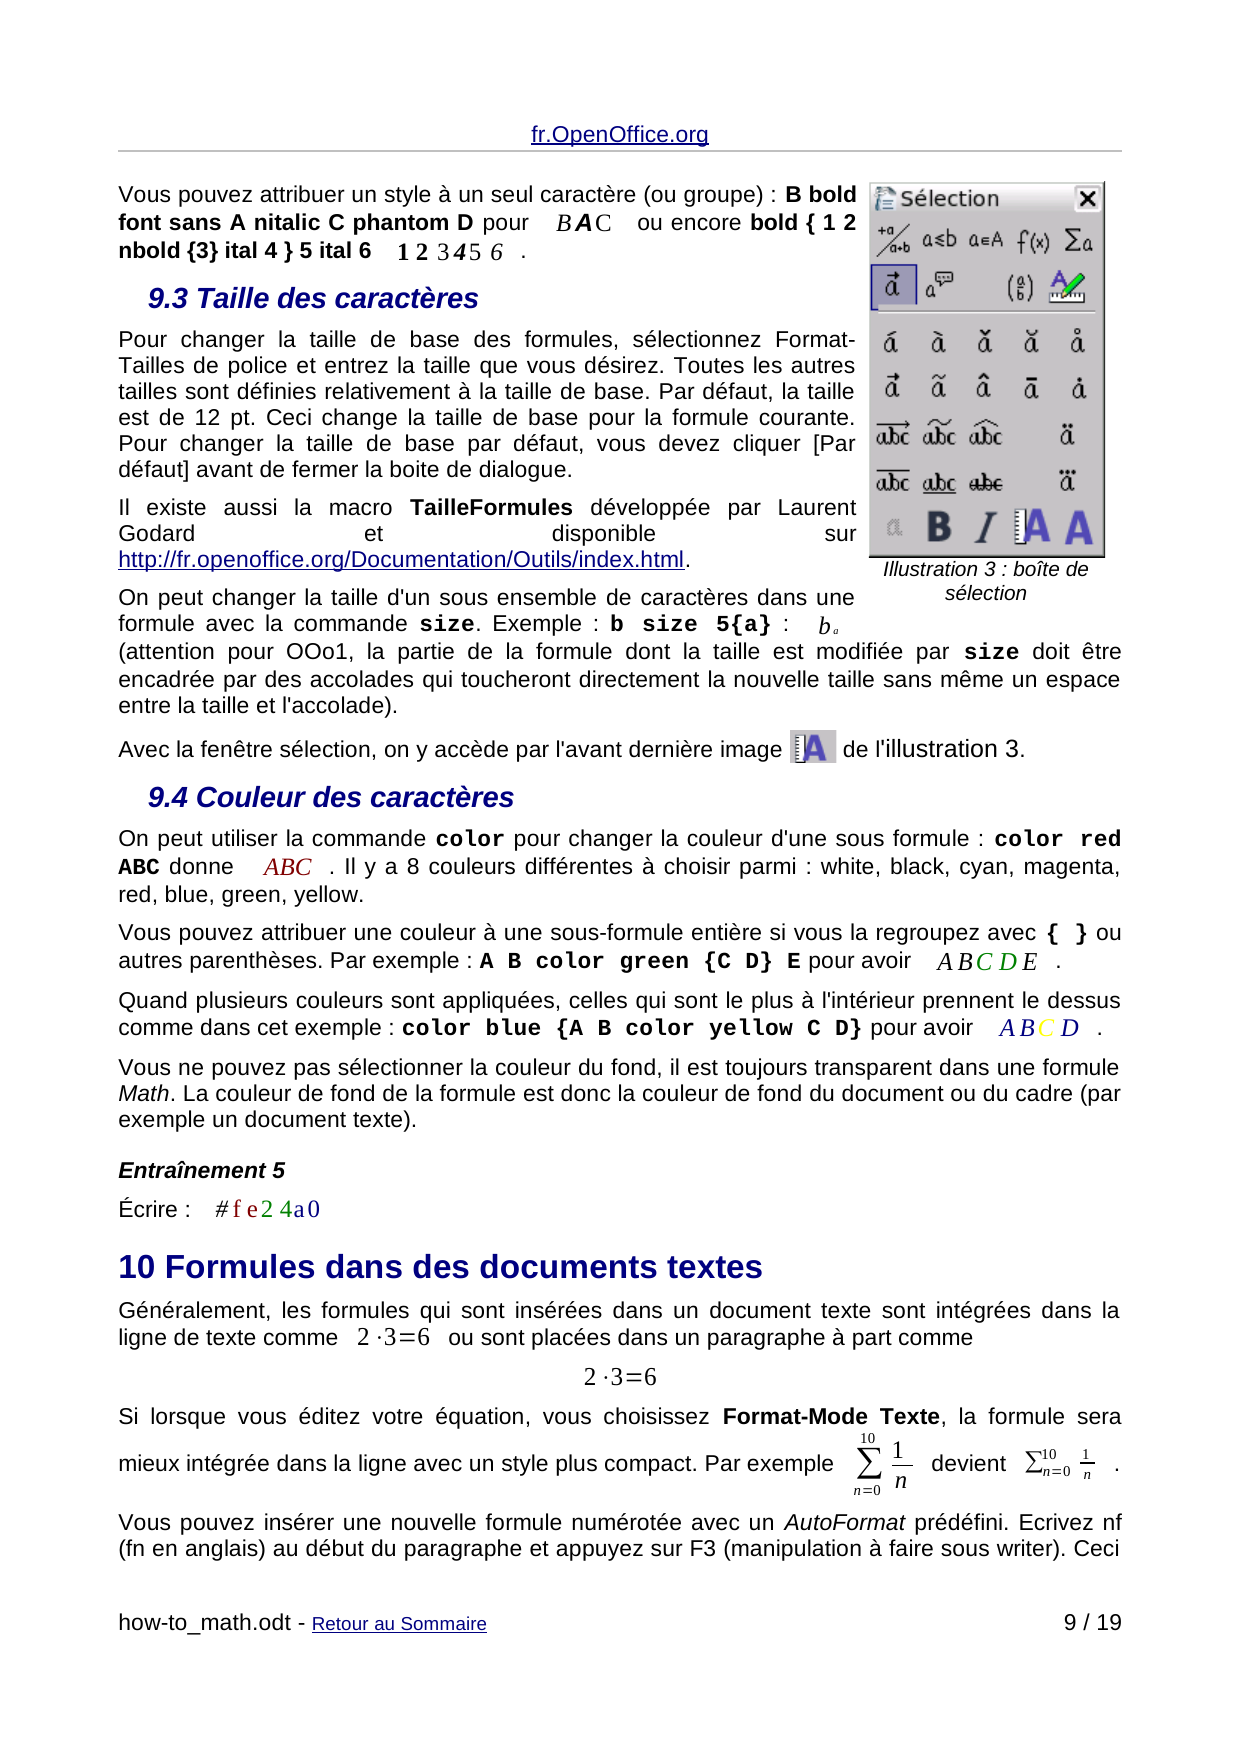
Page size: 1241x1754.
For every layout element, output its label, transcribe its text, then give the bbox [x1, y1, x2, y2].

picture [790, 730, 837, 763]
text Vous ne pouvez pas sélectionner la couleur du fond, il est toujours transparent dans une formule Math. La couleur de fond de la formule est donc la couleur de fond du document ou du cadre (par exemple un document texte). [118, 1054, 1122, 1132]
text On peut utiliser la commande color pour changer la couleur d'une sous formule : color red ABC donne . Il y a 8 couleurs différentes à choisir parmi : white, black, cyan, magenta, red, blue, green, yellow. [118, 825, 1122, 908]
subtitle Formules dans des documents textes [118, 1248, 1122, 1285]
text On peut changer la taille d'un sous ensemble de caractères dans une formule avec la commande size. Exemple : b size 5{a} : (attention pour OOo1, la partie de la formule dont la taille est modifiée par size doit être encadrée par des accolades qui toucheront directement la nouvelle taille sans même un espace entre la taille et l'accolade). [118, 584, 1122, 719]
text Généralement, les formules qui sont insérées dans un document texte sont intégrées dans la ligne de texte commeou sont placées dans un paragraphe à part comme [118, 1297, 1122, 1351]
text Il existe aussi la macro TailleFormules développée par Laurent Godard et disponible sur http://fr.openoffice.org/Documentation/Outils/index.html. [118, 494, 869, 573]
text Avec la fenêtre sélection, on y accède par l'avant dernière image [118, 731, 790, 763]
text Écrire : [118, 1196, 1122, 1224]
text Pour changer la taille de base des formules, sélectionnez Format-Tailles de police et entrez la taille que vous désirez. Toutes les autres tailles sont définies relativement à la taille de base. Par défaut, la taille est de 12 pt. Ceci change la taille de base pour la formule courante. Pour changer la taille de base par défaut, vous devez cliquer [Par défaut] avant de fermer la boite de dialogue. [118, 327, 868, 483]
subtitle Couleur des caractères [148, 781, 1122, 813]
text Si lorsque vous éditez votre équation, vous choisissez Format-Mode Texte, la formule sera mieux intégrée dans la ligne avec un style plus compact. Par exempledevient. [118, 1403, 1122, 1498]
subtitle [1105, 282, 1122, 315]
picture [868, 181, 1105, 558]
text Vous pouvez insérer une nouvelle formule numérotée avec un AutoFormat prédéfini. Ecrivez nf (fn en anglais) au début du paragraphe et appuyez sur F3 (manipulation à faire sous writer). Ceci [118, 1509, 1122, 1561]
text Vous pouvez attribuer une couleur à une sous-formule entière si vous la regroupez avec { } ou autres parenthèses. Par exemple : A B color green {C D} E pour avoir . [118, 919, 1122, 976]
text de l'illustration 3. [837, 731, 1122, 763]
text Illustration 3 : boîte de sélection [869, 558, 1105, 605]
subtitle Taille des caractères [148, 282, 868, 315]
subtitle Entraînement 5 [118, 1157, 1122, 1183]
text Vous pouvez attribuer un style à un seul caractère (ou groupe) : B bold font sans A nitalic C phantom D pour ou encore bold { 1 2 nbold {3} ital 4 } 5 ital 6 . [118, 182, 868, 264]
text Quand plusieurs couleurs sont appliquées, celles qui sont le plus à l'intérieur prennent le dessus comme dans cet exemple : color blue {A B color yellow C D} pour avoir . [118, 988, 1122, 1042]
